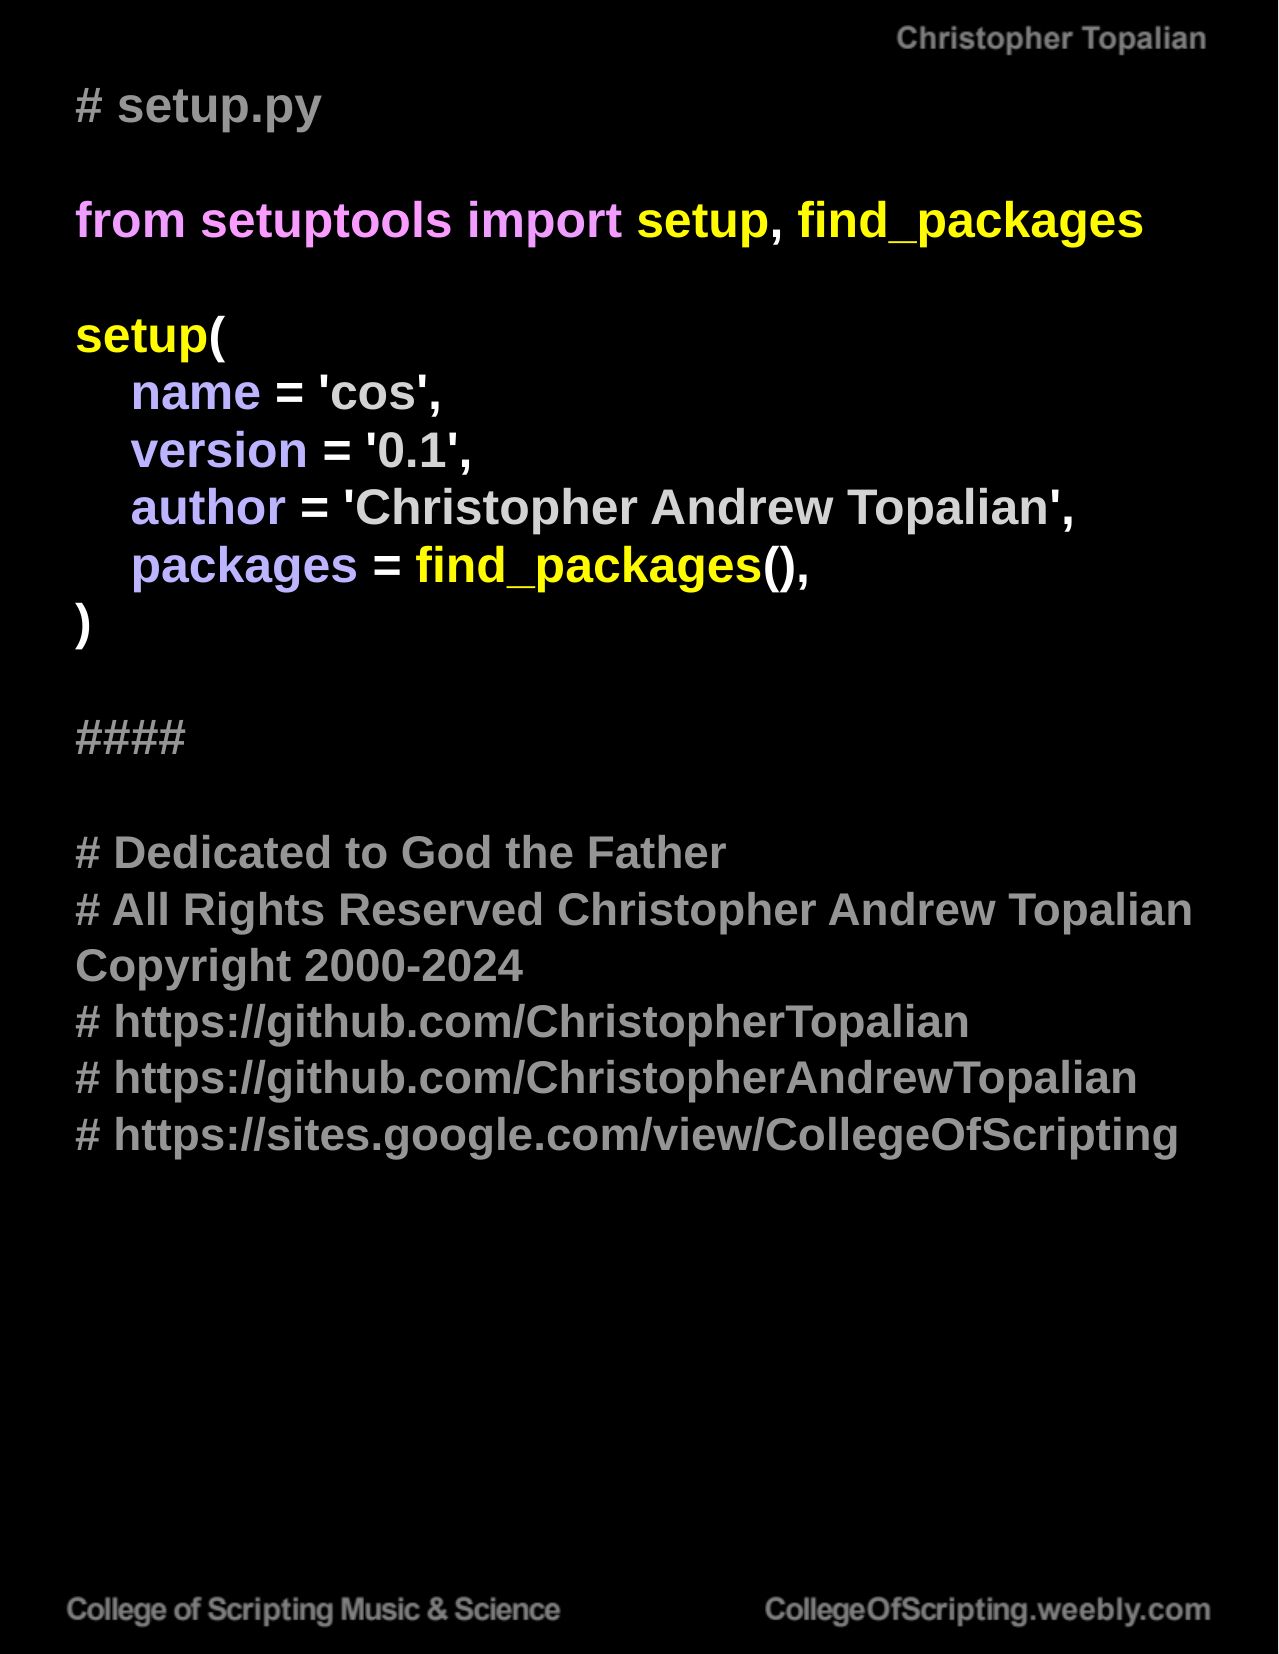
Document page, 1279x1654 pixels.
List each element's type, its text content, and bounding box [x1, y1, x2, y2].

text # Dedicated to God the Father [75, 822, 1203, 879]
text # https://sites.google.com/view/CollegeOfScripting [75, 1104, 1203, 1160]
text from setuptools import setup, find_packages [75, 190, 1203, 247]
text #### [75, 707, 1203, 765]
text # https://github.com/ChristopherTopalian [75, 991, 1203, 1047]
text author = 'Christopher Andrew Topalian', [75, 477, 1203, 535]
text setup( [75, 305, 1203, 362]
text ) [75, 592, 1203, 650]
text # All Rights Reserved Christopher Andrew Topalian Copyright 2000-2024 [75, 879, 1203, 991]
text # setup.py [75, 75, 1203, 132]
text version = '0.1', [75, 420, 1203, 477]
text # https://github.com/ChristopherAndrewTopalian [75, 1047, 1203, 1104]
text packages = find_packages(), [75, 535, 1203, 592]
text name = 'cos', [75, 362, 1203, 420]
